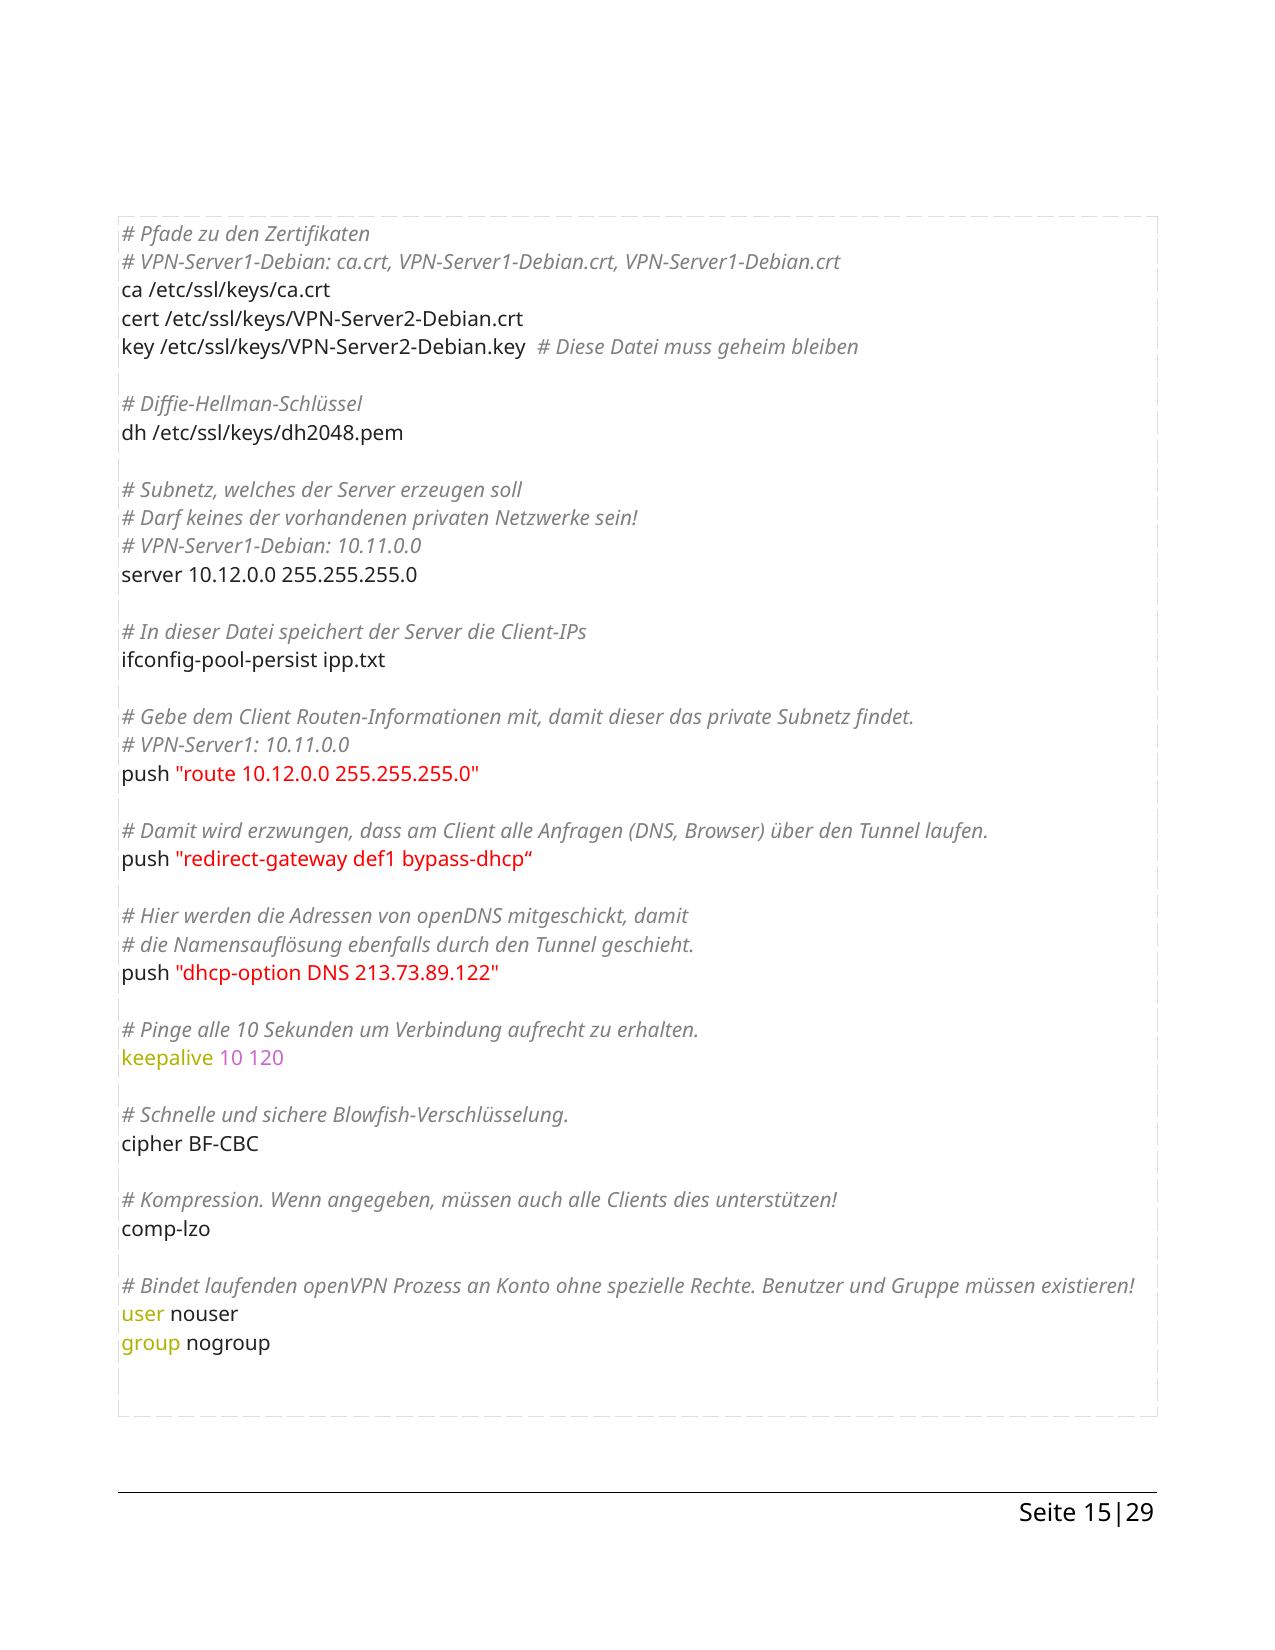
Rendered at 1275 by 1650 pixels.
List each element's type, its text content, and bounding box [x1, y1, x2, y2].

text keepalive 10 120 [118, 1040, 1157, 1072]
text # VPN-Server1: 10.11.0.0 [118, 728, 1157, 756]
text dh /etc/ssl/keys/dh2048.pem [118, 415, 1157, 446]
text user nouser [118, 1296, 1157, 1325]
text # Gebe dem Client Routen-Informationen mit, damit dieser das private Subnetz findet. [118, 699, 1157, 728]
text # Bindet laufenden openVPN Prozess an Konto ohne spezielle Rechte. Benutzer und Gruppe müssen existieren! [118, 1268, 1157, 1296]
text push "dhcp-option DNS 213.73.89.122" [118, 955, 1157, 987]
text # In dieser Datei speichert der Server die Client-IPs [118, 614, 1157, 642]
text # Darf keines der vorhandenen privaten Netzwerke sein! [118, 500, 1157, 528]
text ca /etc/ssl/keys/ca.crt [118, 273, 1157, 301]
text push "redirect-gateway def1 bypass-dhcp“ [118, 841, 1157, 873]
text # VPN-Server1-Debian: ca.crt, VPN-Server1-Debian.crt, VPN-Server1-Debian.crt [118, 244, 1157, 273]
text # Schnelle und sichere Blowfish-Verschlüsselung. [118, 1097, 1157, 1126]
text comp-lzo [118, 1211, 1157, 1242]
text ifconfig-pool-persist ipp.txt [118, 642, 1157, 674]
text # Damit wird erzwungen, dass am Client alle Anfragen (DNS, Browser) über den Tunnel laufen. [118, 813, 1157, 841]
text push "route 10.12.0.0 255.255.255.0" [118, 756, 1157, 787]
text # Diffie-Hellman-Schlüssel [118, 386, 1157, 415]
text # VPN-Server1-Debian: 10.11.0.0 [118, 528, 1157, 557]
text # Pinge alle 10 Sekunden um Verbindung aufrecht zu erhalten. [118, 1012, 1157, 1040]
text # Subnetz, welches der Server erzeugen soll [118, 472, 1157, 500]
text # Kompression. Wenn angegeben, müssen auch alle Clients dies unterstützen! [118, 1183, 1157, 1211]
text # Pfade zu den Zertifikaten [118, 216, 1157, 244]
text server 10.12.0.0 255.255.255.0 [118, 557, 1157, 588]
text # Hier werden die Adressen von openDNS mitgeschickt, damit [118, 898, 1157, 927]
text cipher BF-CBC [118, 1126, 1157, 1157]
text cert /etc/ssl/keys/VPN-Server2-Debian.crt [118, 301, 1157, 329]
text # die Namensauflösung ebenfalls durch den Tunnel geschieht. [118, 927, 1157, 955]
text key /etc/ssl/keys/VPN-Server2-Debian.key # Diese Datei muss geheim bleiben [118, 329, 1157, 361]
text group nogroup [118, 1325, 1157, 1356]
